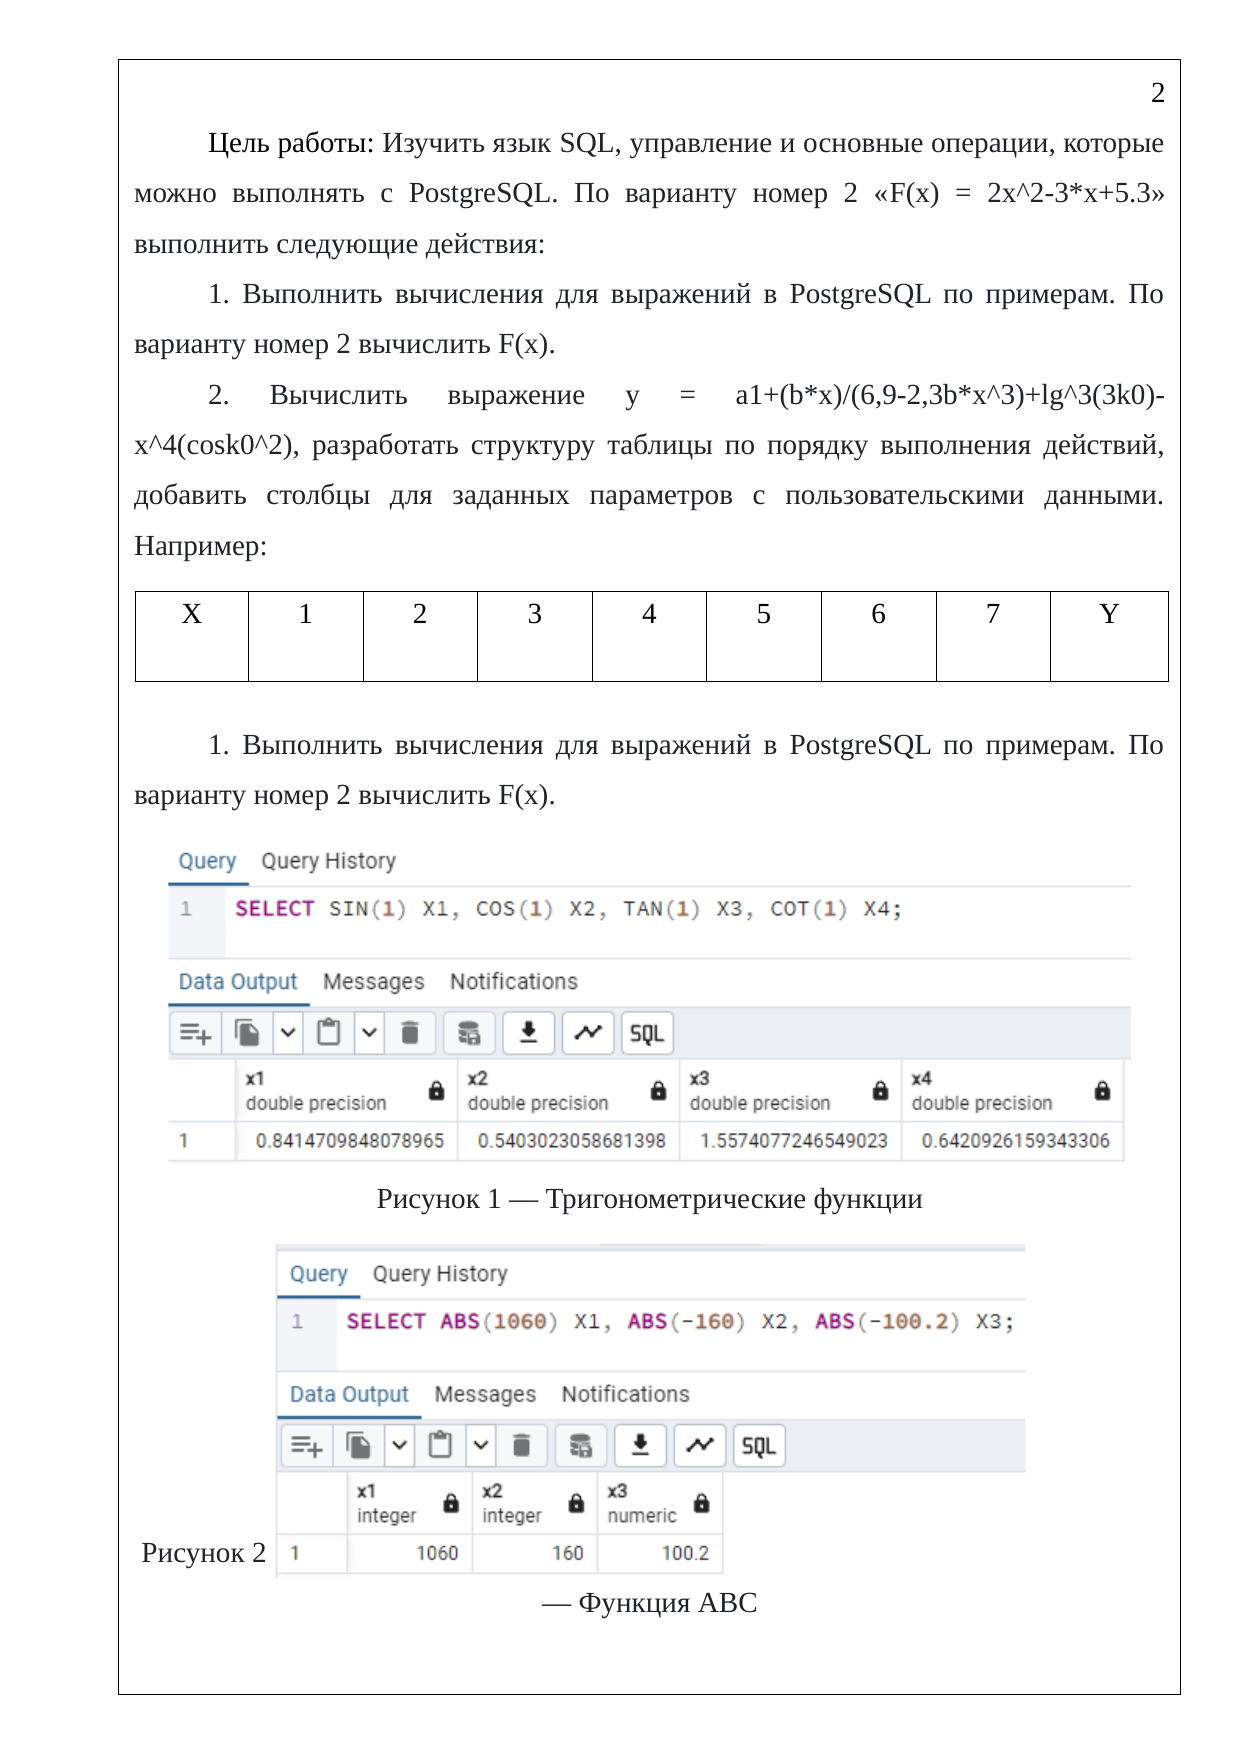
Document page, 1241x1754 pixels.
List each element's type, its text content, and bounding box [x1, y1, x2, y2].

table_header Y [1051, 592, 1168, 636]
text 1. Выполнить вычисления для выражений в PostgreSQL по примерам. По варианту номер 2 вычислить F(x). [134, 727, 1165, 811]
table_cell [937, 636, 1050, 681]
text Цель работы: Изучить язык SQL, управление и основные операции, которые можно выполнять с PostgreSQL. По варианту номер 2 «F(x) = 2x^2-3*x+5.3» выполнить следующие действия: [134, 125, 1165, 259]
table_cell [364, 636, 477, 681]
table_cell [478, 636, 592, 681]
table_cell [822, 636, 936, 681]
picture [273, 1244, 1026, 1579]
picture [168, 840, 1131, 1165]
table_header X [136, 592, 248, 636]
table_header 2 [364, 592, 477, 636]
table_cell [249, 636, 363, 681]
table_header 3 [478, 592, 592, 636]
table_cell [707, 636, 821, 681]
text Рисунок 1 — Тригонометрические функции [134, 840, 1165, 1215]
table_header 5 [707, 592, 821, 636]
table_cell [136, 636, 248, 681]
table_header 1 [249, 592, 363, 636]
text Рисунок 2 — Функция ABC [134, 1535, 1165, 1619]
text 2 [134, 75, 1165, 108]
text 1. Выполнить вычисления для выражений в PostgreSQL по примерам. По варианту номер 2 вычислить F(x). [134, 276, 1165, 360]
table_cell [593, 636, 706, 681]
table_header 7 [937, 592, 1050, 636]
table_cell [1051, 636, 1168, 681]
text 2. Вычислить выражение y = a1+(b*x)/(6,9-2,3b*x^3)+lg^3(3k0)-x^4(cosk0^2), разработать структуру таблицы по порядку выполнения действий, добавить столбцы для заданных параметров с пользовательскими данными. Например: [134, 377, 1165, 561]
table_header 6 [822, 592, 936, 636]
table_header 4 [593, 592, 706, 636]
